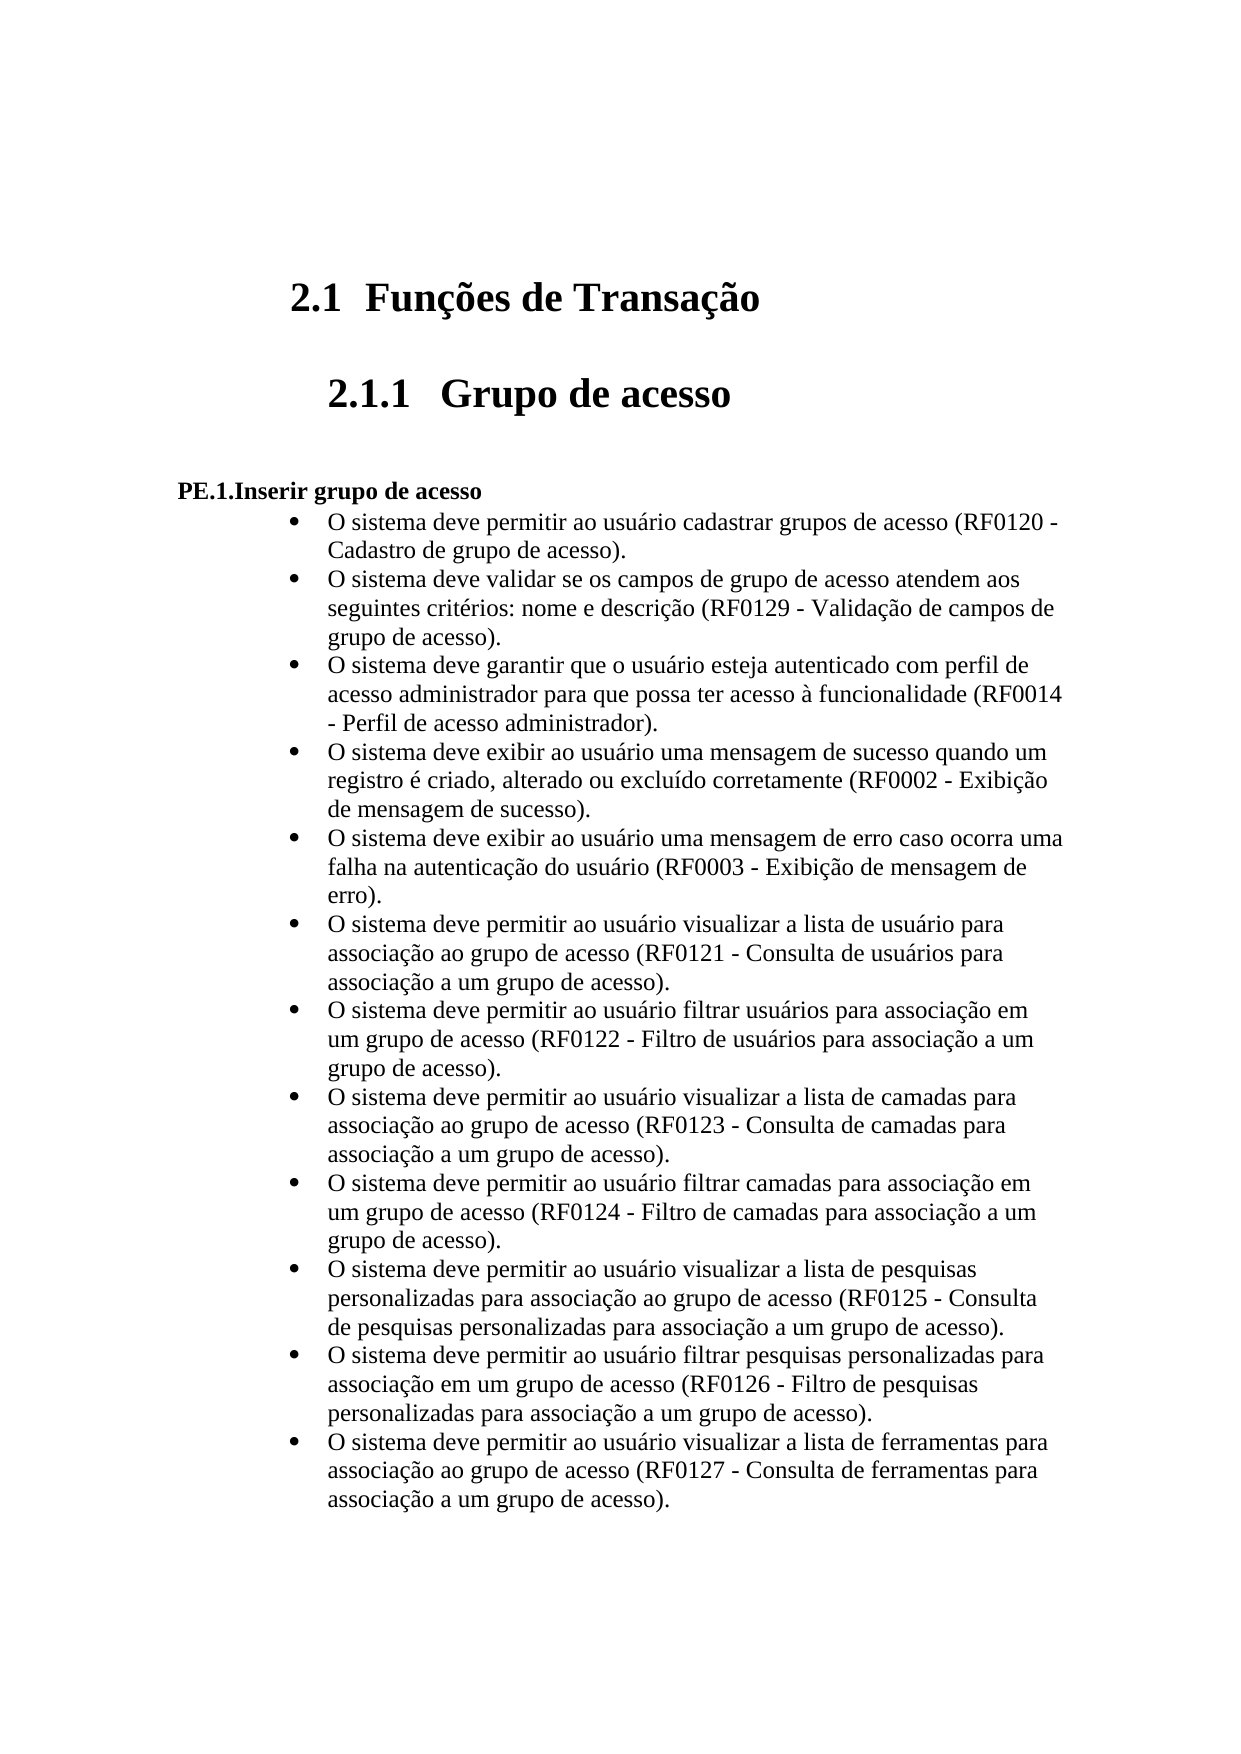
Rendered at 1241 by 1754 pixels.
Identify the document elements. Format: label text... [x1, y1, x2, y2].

list O sistema deve validar se os campos de grupo de acesso atendem aos seguintes critérios: nome e descrição (RF0129 - Validação de campos de grupo de acesso). [290, 564, 1063, 650]
list O sistema deve permitir ao usuário filtrar pesquisas personalizadas para associação em um grupo de acesso (RF0126 - Filtro de pesquisas personalizadas para associação a um grupo de acesso). [290, 1340, 1063, 1427]
list Grupo de acesso [327, 368, 1063, 416]
list O sistema deve permitir ao usuário visualizar a lista de camadas para associação ao grupo de acesso (RF0123 - Consulta de camadas para associação a um grupo de acesso). [290, 1082, 1063, 1168]
list O sistema deve permitir ao usuário filtrar usuários para associação em um grupo de acesso (RF0122 - Filtro de usuários para associação a um grupo de acesso). [290, 995, 1063, 1082]
list O sistema deve exibir ao usuário uma mensagem de erro caso ocorra uma falha na autenticação do usuário (RF0003 - Exibição de mensagem de erro). [290, 823, 1063, 909]
list O sistema deve garantir que o usuário esteja autenticado com perfil de acesso administrador para que possa ter acesso à funcionalidade (RF0014 - Perfil de acesso administrador). [290, 650, 1063, 737]
list O sistema deve permitir ao usuário filtrar camadas para associação em um grupo de acesso (RF0124 - Filtro de camadas para associação a um grupo de acesso). [290, 1168, 1063, 1254]
list O sistema deve permitir ao usuário cadastrar grupos de acesso (RF0120 - Cadastro de grupo de acesso). [290, 507, 1063, 564]
list O sistema deve permitir ao usuário visualizar a lista de ferramentas para associação ao grupo de acesso (RF0127 - Consulta de ferramentas para associação a um grupo de acesso). [290, 1427, 1063, 1513]
list Inserir grupo de acesso [177, 476, 1063, 505]
list O sistema deve permitir ao usuário visualizar a lista de usuário para associação ao grupo de acesso (RF0121 - Consulta de usuários para associação a um grupo de acesso). [290, 909, 1063, 995]
list Funções de Transação [290, 272, 1063, 320]
list O sistema deve permitir ao usuário visualizar a lista de pesquisas personalizadas para associação ao grupo de acesso (RF0125 - Consulta de pesquisas personalizadas para associação a um grupo de acesso). [290, 1254, 1063, 1340]
list O sistema deve exibir ao usuário uma mensagem de sucesso quando um registro é criado, alterado ou excluído corretamente (RF0002 - Exibição de mensagem de sucesso). [290, 737, 1063, 823]
